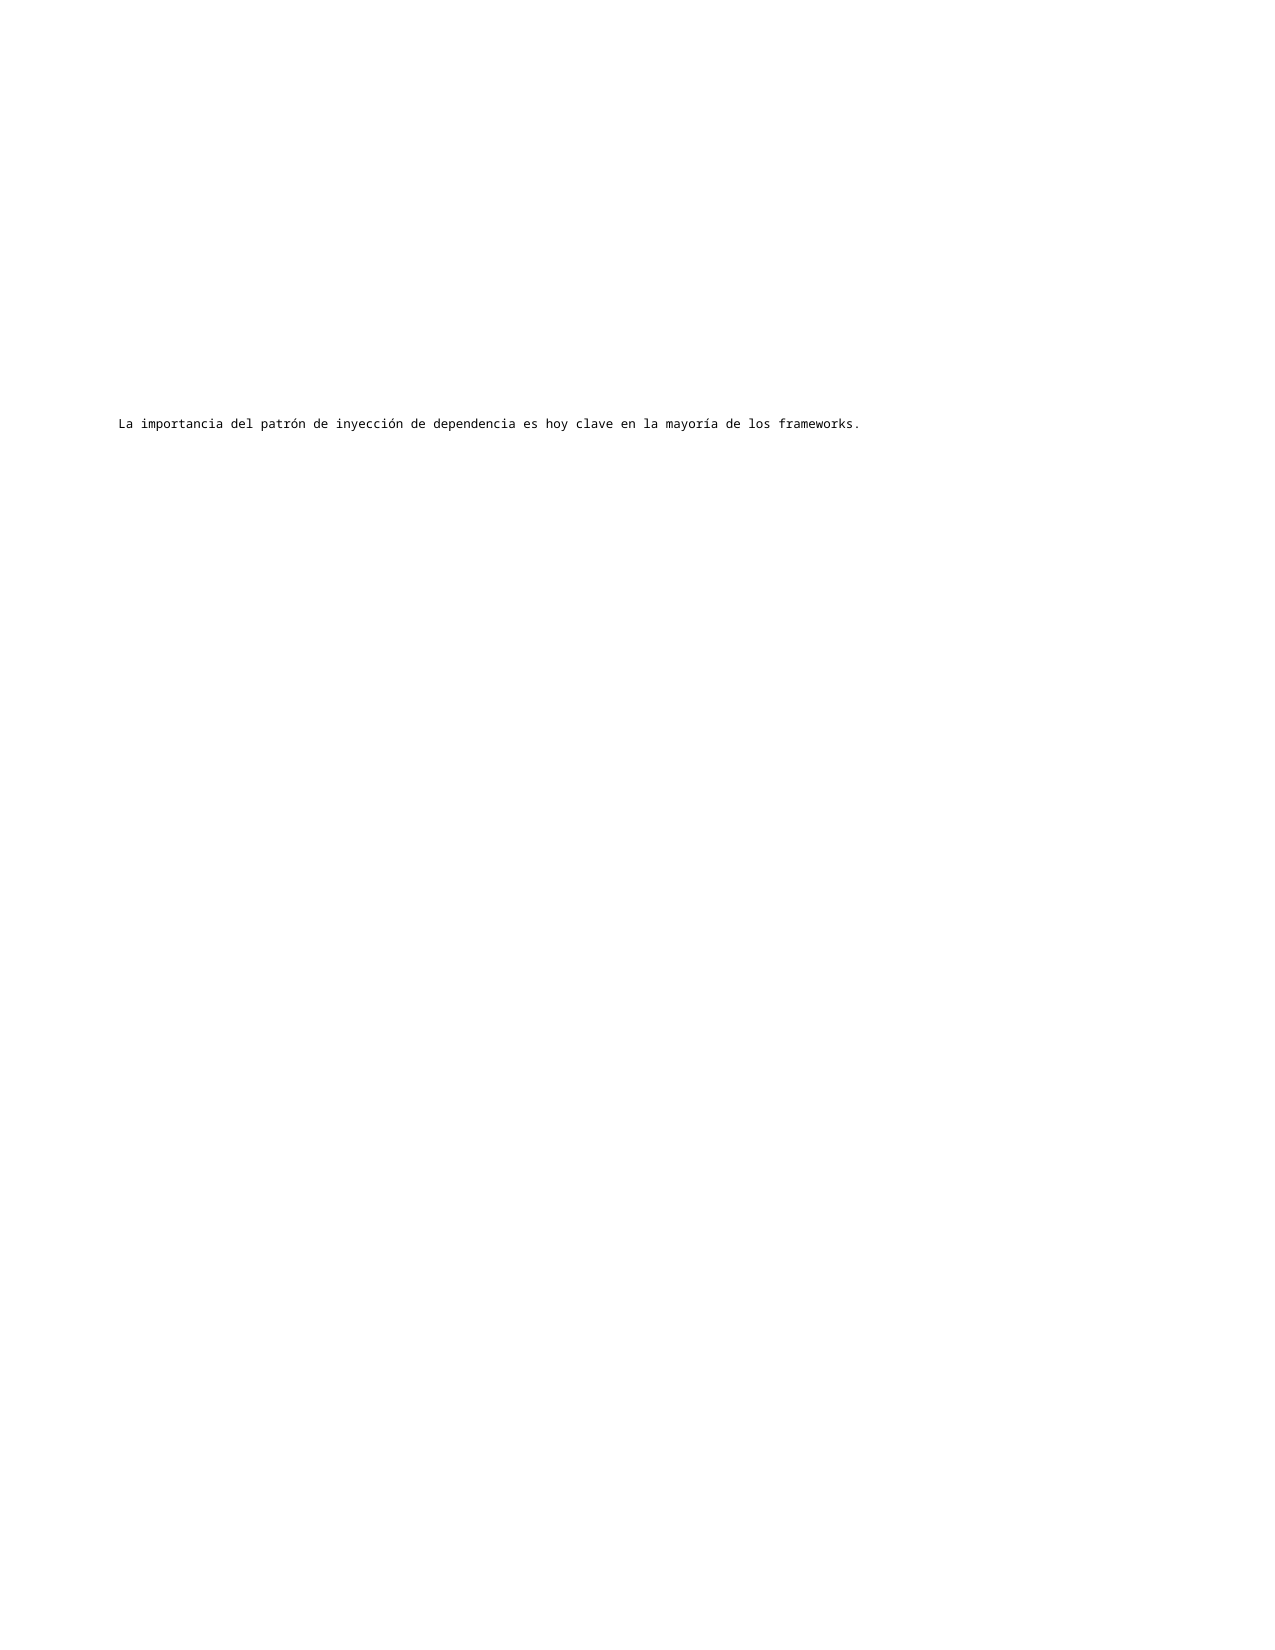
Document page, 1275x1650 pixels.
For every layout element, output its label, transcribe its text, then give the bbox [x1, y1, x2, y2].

text La importancia del patrón de inyección de dependencia es hoy clave en la mayoría de los frameworks. [118, 415, 1157, 432]
